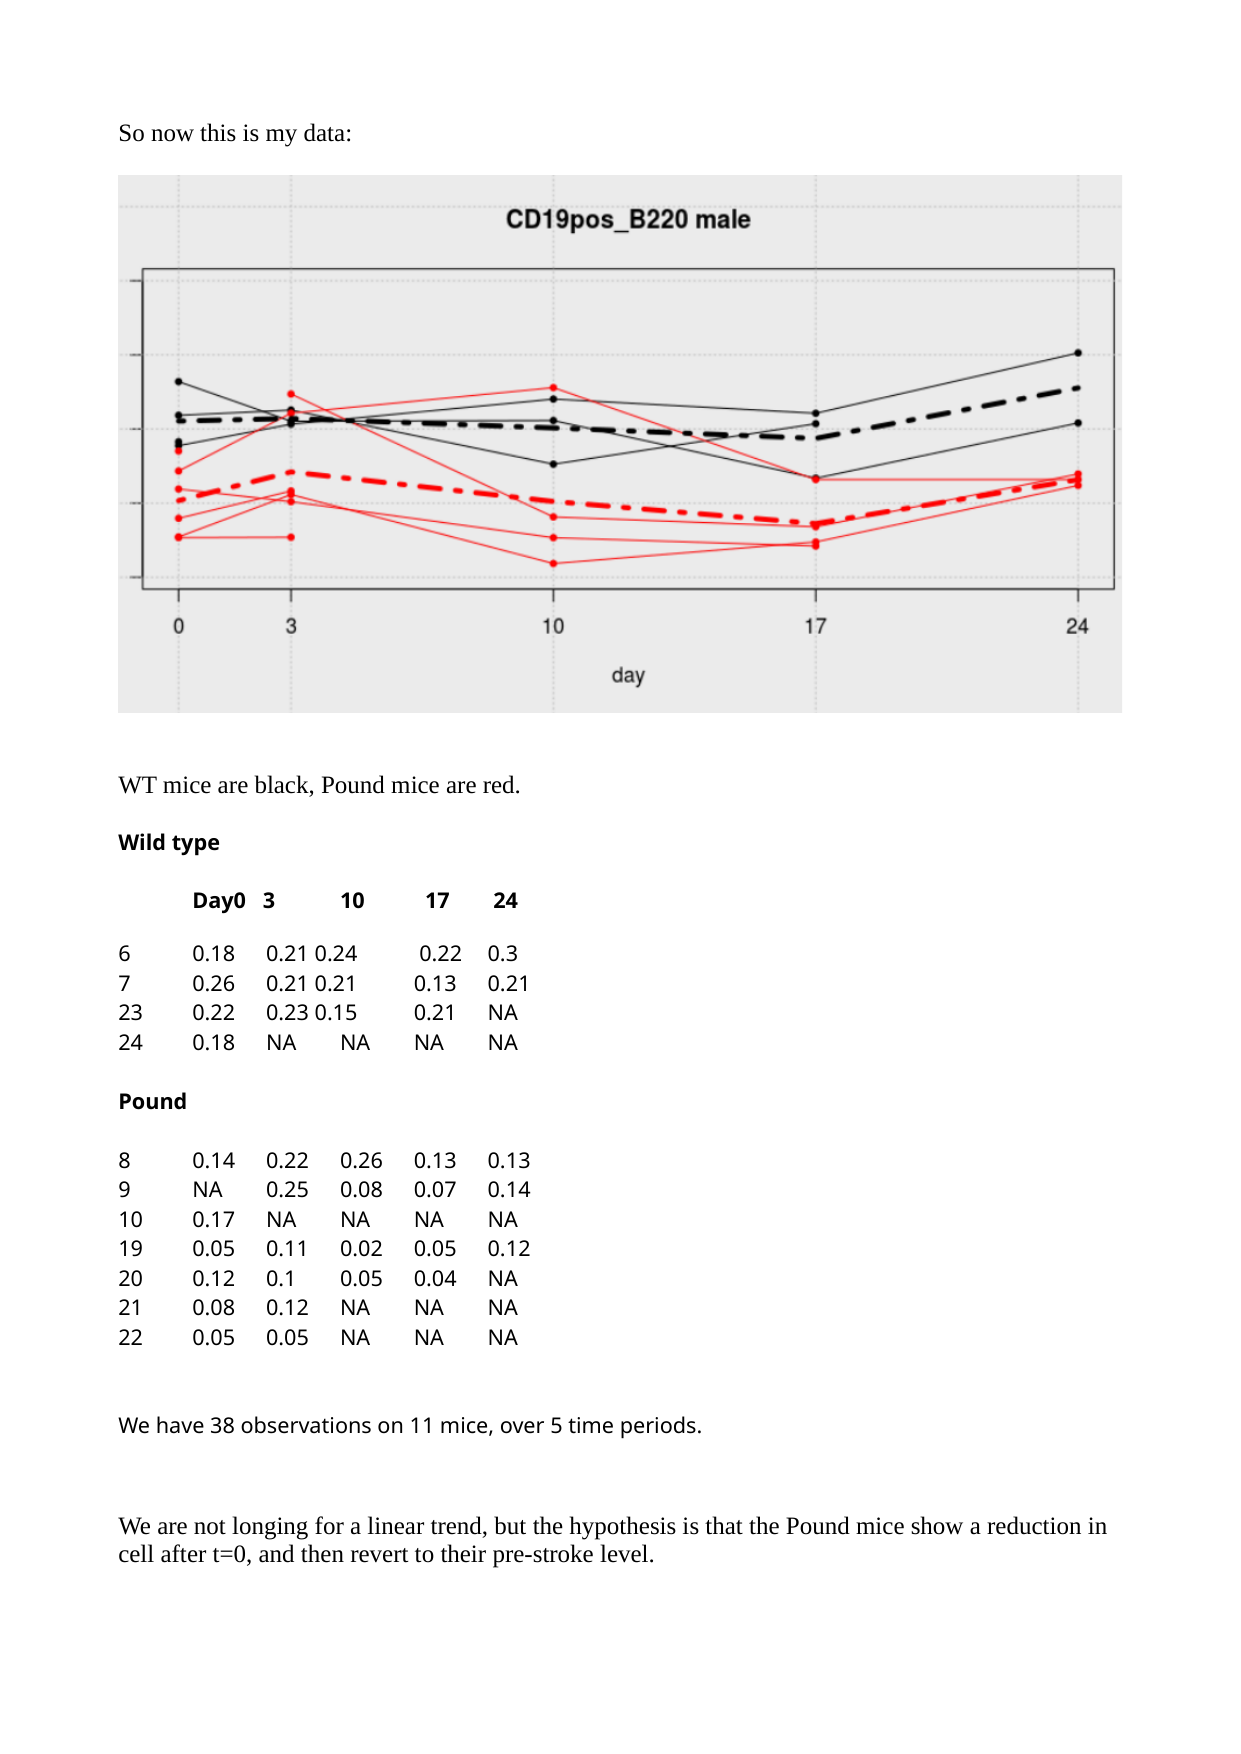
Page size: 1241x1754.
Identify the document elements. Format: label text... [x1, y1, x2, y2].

text 22 0.05 0.05 NA NA NA [118, 1322, 1122, 1351]
text So now this is my data: [118, 118, 1122, 147]
picture [118, 175, 1123, 713]
text 7 0.26 0.21 0.21 0.13 0.21 [118, 968, 1122, 998]
text 23 0.22 0.23 0.15 0.21 NA [118, 998, 1122, 1027]
text 21 0.08 0.12 NA NA NA [118, 1292, 1122, 1322]
text 19 0.05 0.11 0.02 0.05 0.12 [118, 1233, 1122, 1263]
text Day0 3 10 17 24 [118, 886, 1122, 915]
text Wild type [118, 827, 1122, 857]
text 6 0.18 0.21 0.24 0.22 0.3 [118, 939, 1122, 968]
text 8 0.14 0.22 0.26 0.13 0.13 [118, 1145, 1122, 1174]
text 9 NA 0.25 0.08 0.07 0.14 [118, 1174, 1122, 1204]
text 20 0.12 0.1 0.05 0.04 NA [118, 1263, 1122, 1292]
text We have 38 observations on 11 mice, over 5 time periods. [118, 1410, 1122, 1440]
text 10 0.17 NA NA NA NA [118, 1204, 1122, 1233]
text 24 0.18 NA NA NA NA [118, 1027, 1122, 1057]
text We are not longing for a linear trend, but the hypothesis is that the Pound mice show a reduction in cell after t=0, and then revert to their pre-stroke level. [118, 1511, 1122, 1568]
text WT mice are black, Pound mice are red. [118, 770, 1122, 799]
text Pound [118, 1086, 1122, 1116]
